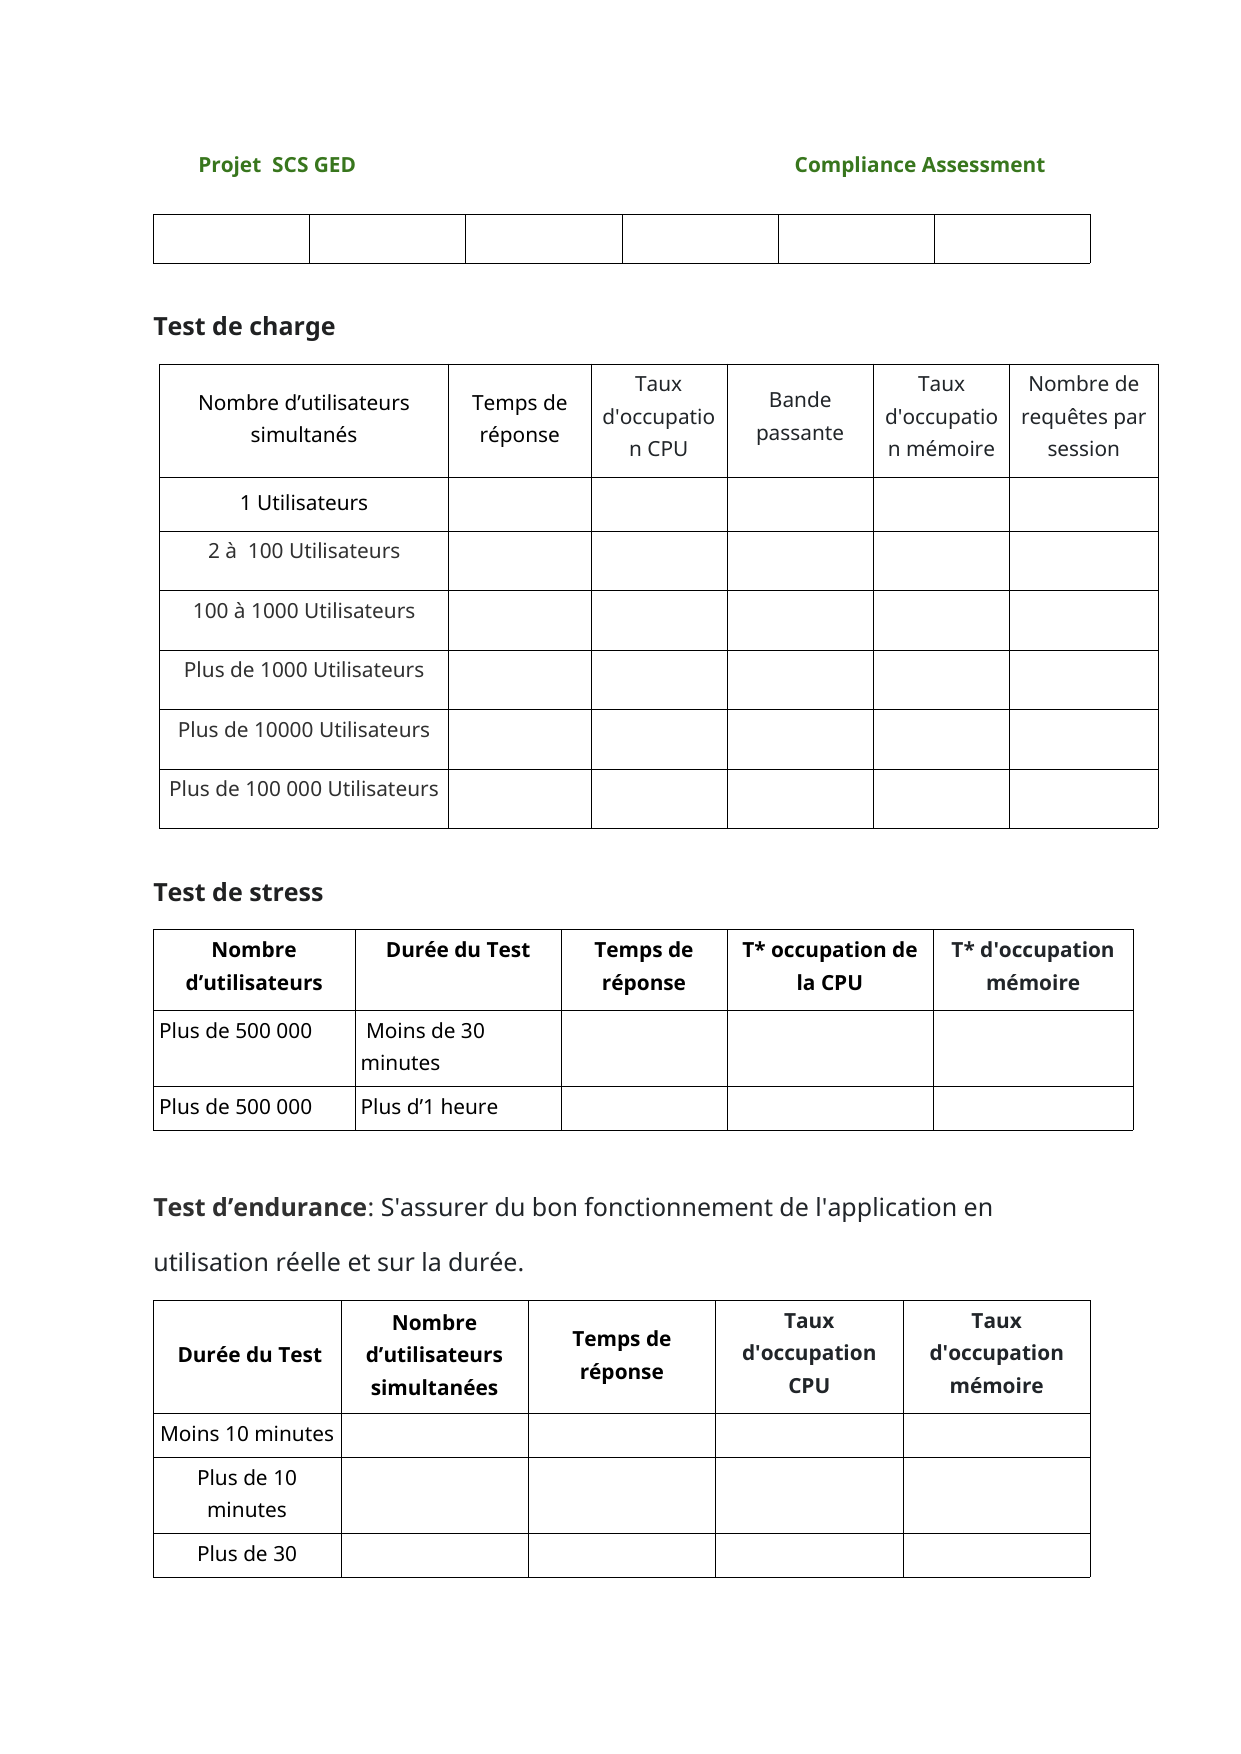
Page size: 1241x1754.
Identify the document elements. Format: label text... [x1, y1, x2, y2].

table_cell [728, 478, 873, 531]
table_cell Plus de 10 minutes [154, 1458, 341, 1533]
table_cell [874, 532, 1009, 590]
table_header T* d'occupation mémoire [934, 930, 1133, 1010]
table_cell [716, 1534, 903, 1577]
table_cell [466, 215, 622, 262]
table_header Temps de réponse [562, 930, 727, 1010]
table_header Durée du Test [356, 930, 561, 1010]
table_header Taux d'occupation CPU [592, 365, 727, 477]
table_cell [1010, 591, 1158, 650]
table_cell [874, 770, 1009, 828]
table_cell [1010, 651, 1158, 709]
table_cell [449, 591, 591, 650]
table_cell [562, 1087, 727, 1130]
table_cell [779, 215, 934, 262]
table_cell [592, 532, 727, 590]
table_cell [728, 651, 873, 709]
table_cell [874, 710, 1009, 769]
table_header Durée du Test [154, 1301, 341, 1413]
table_cell [874, 591, 1009, 650]
table_header Temps de réponse [449, 365, 591, 477]
table_cell [529, 1414, 715, 1457]
table_cell [342, 1458, 528, 1533]
table_cell [1010, 532, 1158, 590]
text Test d’endurance: S'assurer du bon fonctionnement de l'application en utilisation réelle et sur la durée. [153, 1190, 1090, 1279]
table_cell [904, 1534, 1090, 1577]
table_header T* occupation de la CPU [728, 930, 933, 1010]
table_header Temps de réponse [529, 1301, 715, 1413]
table_cell 1 Utilisateurs [160, 478, 448, 531]
table_cell Plus de 1000 Utilisateurs [160, 651, 448, 709]
table_header Nombre d’utilisateurs simultanés [160, 365, 448, 477]
table_cell [716, 1458, 903, 1533]
table_cell [623, 215, 778, 262]
table_cell [562, 1011, 727, 1086]
table_cell [934, 1087, 1133, 1130]
table_cell [1010, 770, 1158, 828]
table_cell [874, 651, 1009, 709]
table_cell [935, 215, 1090, 262]
table_cell [728, 1011, 933, 1086]
table_cell Moins 10 minutes [154, 1414, 341, 1457]
table_cell Plus de 500 000 [154, 1087, 355, 1130]
table_cell [310, 215, 465, 262]
table_cell [904, 1414, 1090, 1457]
text Test de stress [153, 874, 1090, 908]
table_cell Plus de 30 [154, 1534, 341, 1577]
table_cell 100 à 1000 Utilisateurs [160, 591, 448, 650]
table_cell [529, 1458, 715, 1533]
table_cell [728, 532, 873, 590]
table_cell [449, 710, 591, 769]
table_header Taux d'occupation mémoire [904, 1301, 1090, 1413]
table_cell [592, 710, 727, 769]
table_cell [342, 1414, 528, 1457]
table_cell [728, 710, 873, 769]
table_cell Plus de 10000 Utilisateurs [160, 710, 448, 769]
table_cell [904, 1458, 1090, 1533]
table_cell [592, 651, 727, 709]
table_cell [154, 215, 309, 262]
table_cell [728, 591, 873, 650]
table_cell [1010, 710, 1158, 769]
table_cell [934, 1011, 1133, 1086]
text Test de charge [153, 308, 1090, 342]
table_header Bande passante [728, 365, 873, 477]
table_cell Plus d’1 heure [356, 1087, 561, 1130]
table_cell [592, 591, 727, 650]
table_header Nombre de requêtes par session [1010, 365, 1158, 477]
table_cell [874, 478, 1009, 531]
table_cell [449, 478, 591, 531]
table_cell Plus de 500 000 [154, 1011, 355, 1086]
table_header Taux d'occupation CPU [716, 1301, 903, 1413]
table_cell [728, 770, 873, 828]
table_cell [449, 651, 591, 709]
table_cell [1010, 478, 1158, 531]
table_cell Plus de 100 000 Utilisateurs [160, 770, 448, 828]
table_cell [592, 770, 727, 828]
table_cell [728, 1087, 933, 1130]
table_cell [716, 1414, 903, 1457]
table_cell [342, 1534, 528, 1577]
table_cell 2 à 100 Utilisateurs [160, 532, 448, 590]
table_header Nombre d’utilisateurs [154, 930, 355, 1010]
table_header Nombre d’utilisateurs simultanées [342, 1301, 528, 1413]
table_cell Moins de 30 minutes [356, 1011, 561, 1086]
table_cell [529, 1534, 715, 1577]
table_cell [449, 770, 591, 828]
table_cell [449, 532, 591, 590]
table_cell [592, 478, 727, 531]
table_header Taux d'occupation mémoire [874, 365, 1009, 477]
